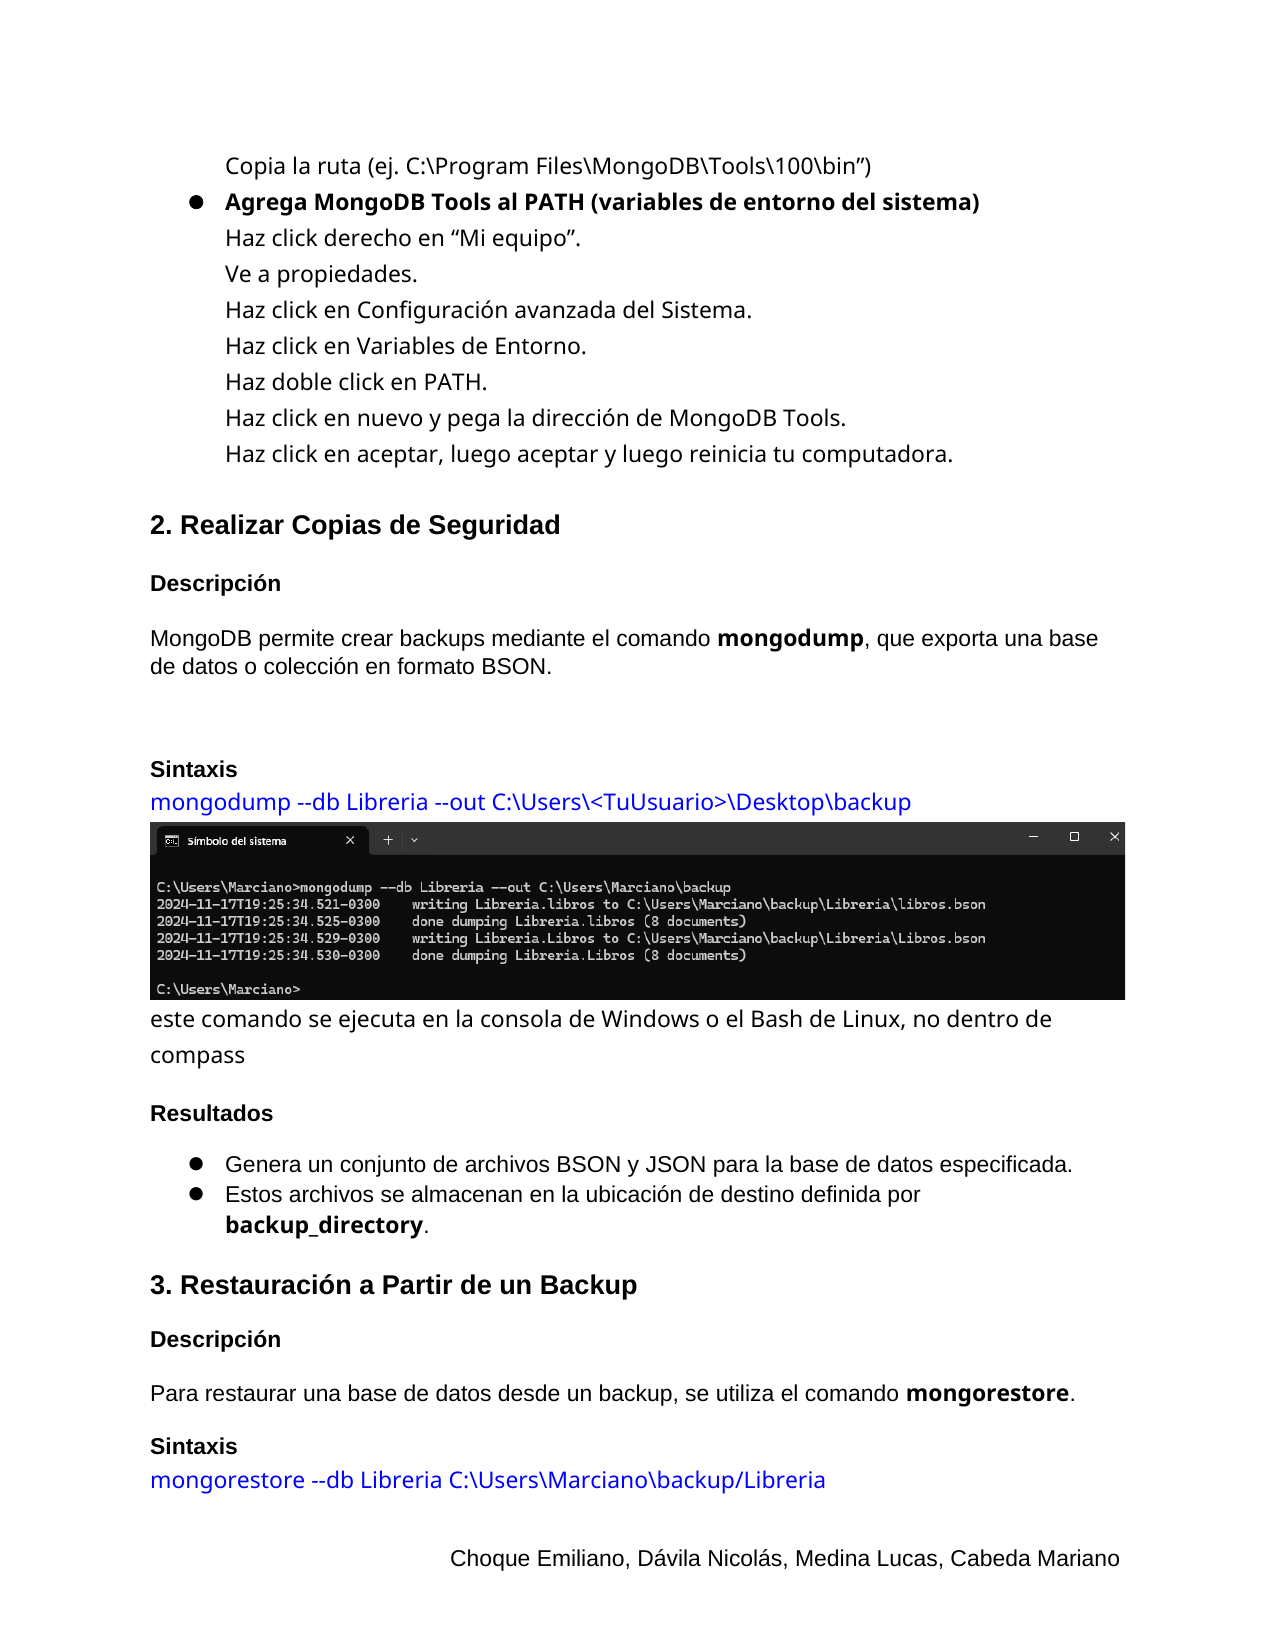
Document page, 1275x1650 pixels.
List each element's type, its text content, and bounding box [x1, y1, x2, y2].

text Copia la ruta (ej. C:\Program Files\MongoDB\Tools\100\bin”) [225, 150, 1125, 181]
text Para restaurar una base de datos desde un backup, se utiliza el comando mongorestore. [150, 1377, 1125, 1408]
subtitle 3. Restauración a Partir de un Backup [150, 1269, 1125, 1301]
text Haz click en aceptar, luego aceptar y luego reinicia tu computadora. [225, 437, 1125, 469]
text mongodump --db Libreria --out C:\Users\<TuUsuario>\Desktop\backup [150, 786, 1125, 817]
picture [150, 822, 1125, 1000]
text este comando se ejecuta en la consola de Windows o el Bash de Linux, no dentro de compass [150, 1003, 1125, 1070]
text Haz click en Configuración avanzada del Sistema. [225, 294, 1125, 325]
list Estos archivos se almacenan en la ubicación de destino definida por backup_directory. [187, 1178, 1125, 1240]
text Haz click en Variables de Entorno. [225, 330, 1125, 361]
text 2. Realizar Copias de Seguridad [150, 509, 1125, 541]
subtitle Sintaxis [150, 756, 1125, 782]
text Ve a propiedades. [225, 258, 1125, 289]
text mongorestore --db Libreria C:\Users\Marciano\backup/Libreria [150, 1464, 1125, 1495]
text MongoDB permite crear backups mediante el comando mongodump, que exporta una base de datos o colección en formato BSON. [150, 622, 1125, 679]
text Haz click en nuevo y pega la dirección de MongoDB Tools. [225, 402, 1125, 433]
list Genera un conjunto de archivos BSON y JSON para la base de datos especificada. [187, 1151, 1125, 1178]
subtitle Sintaxis [150, 1433, 1125, 1459]
subtitle Descripción [150, 570, 1125, 597]
subtitle Descripción [150, 1326, 1125, 1352]
subtitle Resultados [150, 1100, 1125, 1126]
text Haz click derecho en “Mi equipo”. [225, 222, 1125, 253]
list Agrega MongoDB Tools al PATH (variables de entorno del sistema) [187, 186, 1125, 217]
text Haz doble click en PATH. [225, 366, 1125, 397]
